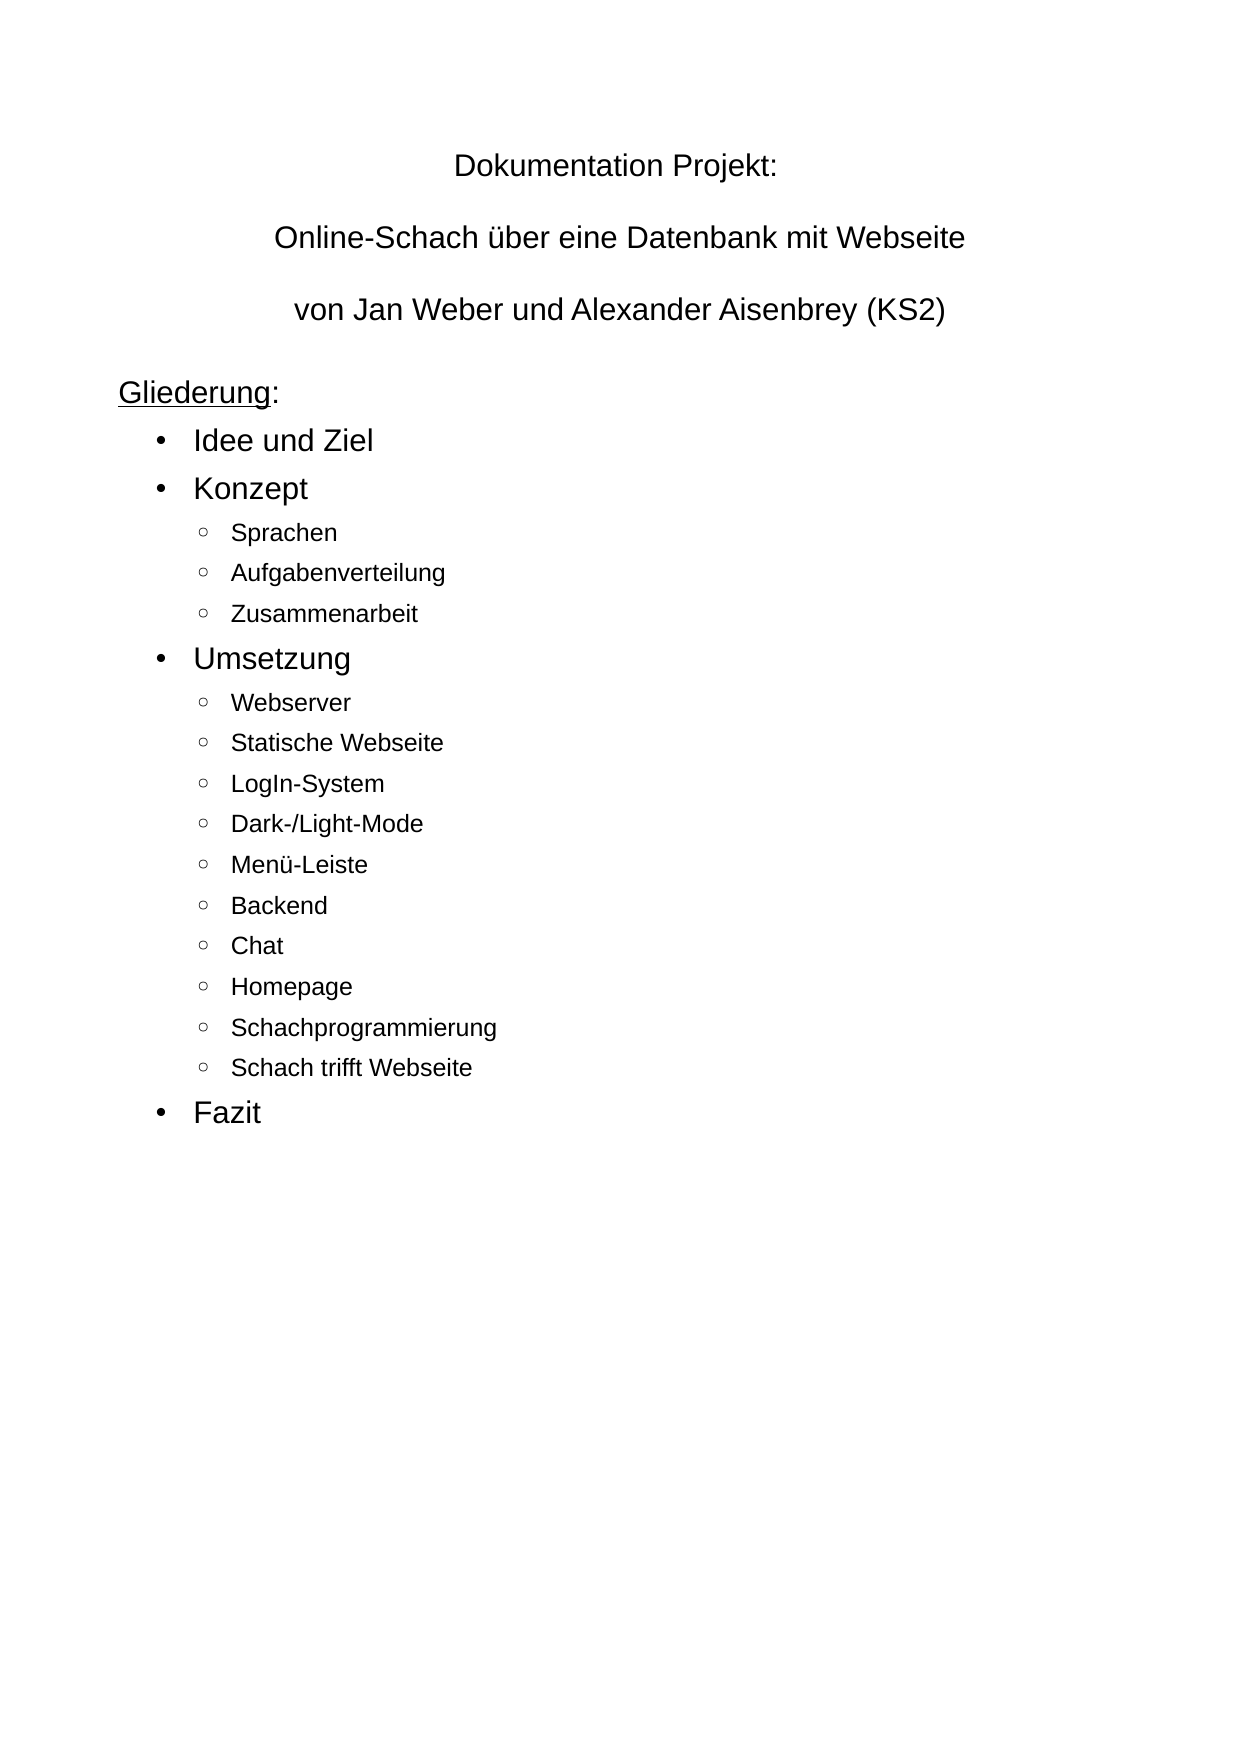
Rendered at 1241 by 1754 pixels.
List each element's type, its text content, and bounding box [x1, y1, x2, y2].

list Statische Webseite [193, 728, 1122, 757]
list Backend [193, 891, 1122, 919]
list Fazit [156, 1094, 1122, 1130]
list Menü-Leiste [193, 850, 1122, 879]
list Umsetzung [156, 640, 1122, 676]
text von Jan Weber und Alexander Aisenbrey (KS2) [118, 291, 1122, 327]
list Schachprogrammierung [193, 1013, 1122, 1041]
list LogIn-System [193, 769, 1122, 798]
list Konzept [156, 470, 1122, 506]
list Dark-/Light-Mode [193, 809, 1122, 838]
text Online-Schach über eine Datenbank mit Webseite [118, 219, 1122, 255]
list Idee und Ziel [156, 422, 1122, 458]
list Aufgabenverteilung [193, 558, 1122, 587]
list Schach trifft Webseite [193, 1053, 1122, 1082]
text Dokumentation Projekt: [118, 147, 1122, 183]
text Gliederung: [118, 374, 1122, 410]
list Chat [193, 931, 1122, 960]
list Webserver [193, 688, 1122, 716]
list Sprachen [193, 518, 1122, 547]
list Homepage [193, 972, 1122, 1001]
list Zusammenarbeit [193, 599, 1122, 628]
